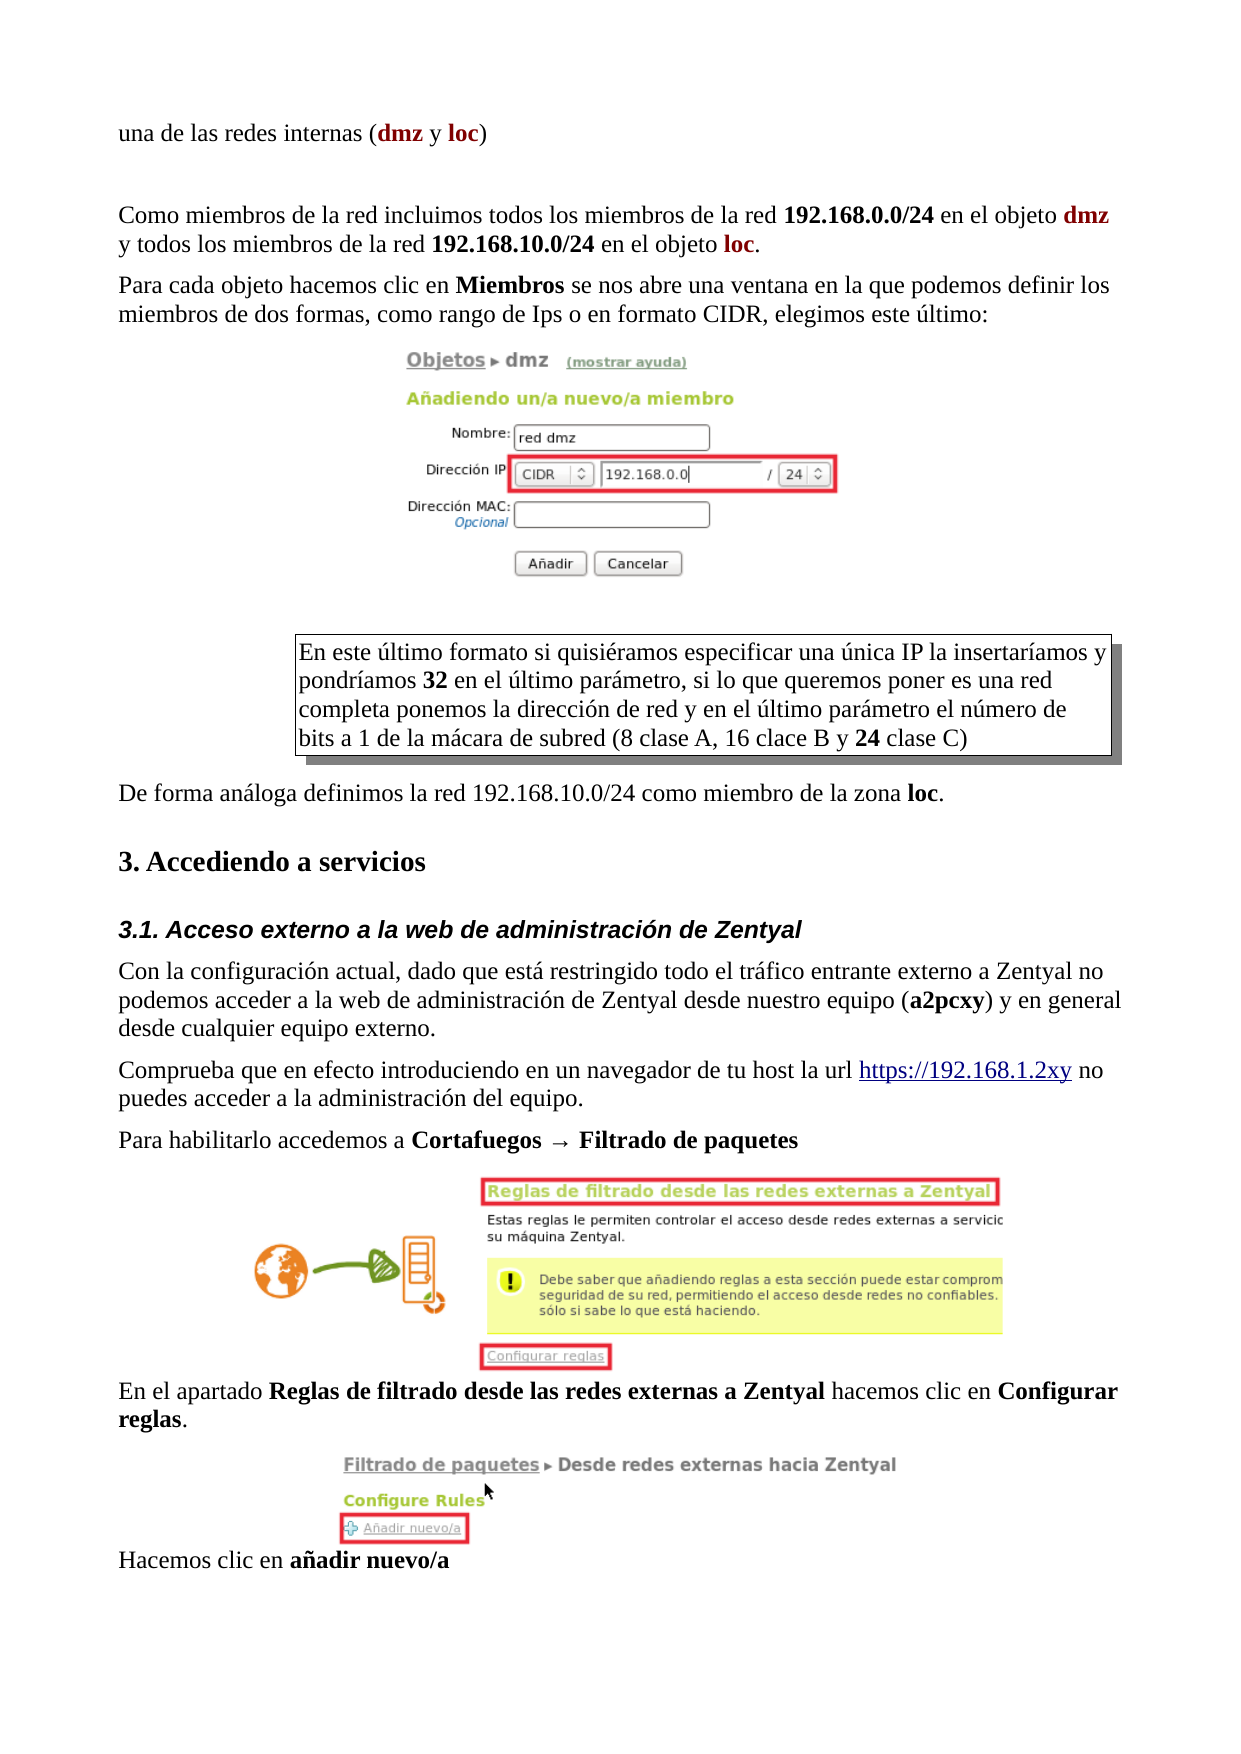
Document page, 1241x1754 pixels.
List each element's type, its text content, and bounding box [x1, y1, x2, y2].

text Con la configuración actual, dado que está restringido todo el tráfico entrante externo a Zentyal no podemos acceder a la web de administración de Zentyal desde nuestro equipo (a2pcxy) y en general desde cualquier equipo externo. [118, 956, 1122, 1042]
text Para cada objeto hacemos clic en Miembros se nos abre una ventana en la que podemos definir los miembros de dos formas, como rango de Ips o en formato CIDR, elegimos este último: [118, 271, 1122, 328]
picture [331, 1445, 910, 1546]
text una de las redes internas (dmz y loc) [118, 118, 1122, 147]
text Como miembros de la red incluimos todos los miembros de la red 192.168.0.0/24 en el objeto dmz y todos los miembros de la red 192.168.10.0/24 en el objeto loc. [118, 201, 1122, 258]
text De forma análoga definimos la red 192.168.10.0/24 como miembro de la zona loc. [118, 778, 1122, 806]
subtitle 3. Accediendo a servicios [118, 844, 1122, 877]
text Comprueba que en efecto introduciendo en un navegador de tu host la url https://192.168.1.2xy no puedes acceder a la administración del equipo. [118, 1055, 1122, 1112]
text En este último formato si quisiéramos especificar una única IP la insertaríamos y pondríamos 32 en el último parámetro, si lo que queremos poner es una red completa ponemos la dirección de red y en el último parámetro el número de bits a 1 de la mácara de subred (8 clase A, 16 clace B y 24 clase C) [296, 635, 1111, 754]
text En el apartado Reglas de filtrado desde las redes externas a Zentyal hacemos clic en Configurar reglas. [118, 1166, 1122, 1433]
text Hacemos clic en añadir nuevo/a [118, 1446, 1122, 1574]
subtitle 3.1. Acceso externo a la web de administración de Zentyal [118, 915, 1122, 943]
picture [237, 1166, 1003, 1376]
picture [398, 340, 842, 593]
text Para habilitarlo accedemos a Cortafuegos → Filtrado de paquetes [118, 1125, 1122, 1153]
